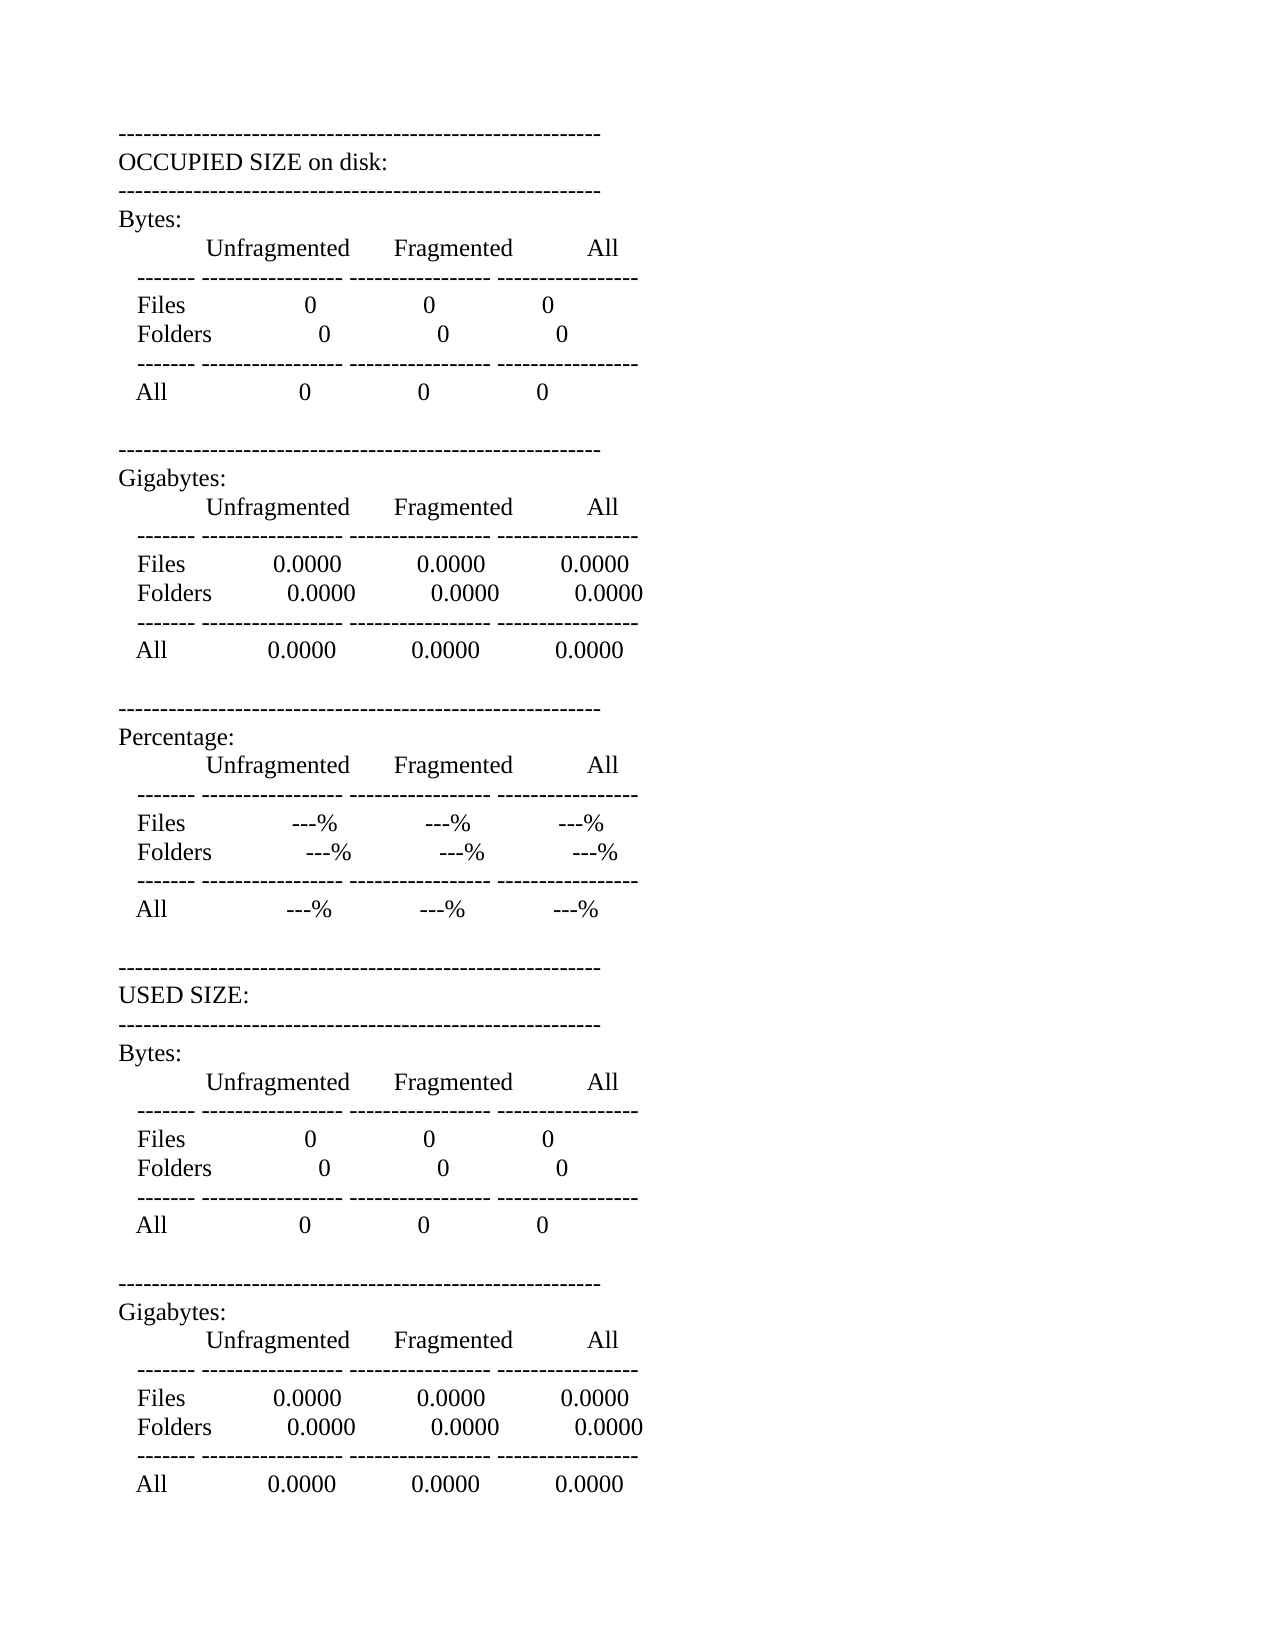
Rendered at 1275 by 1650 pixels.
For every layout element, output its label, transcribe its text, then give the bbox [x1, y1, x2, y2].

text ---------------------------------------------------------- [118, 693, 1157, 722]
text ------- ----------------- ----------------- ----------------- [118, 779, 1157, 808]
text ------- ----------------- ----------------- ----------------- [118, 1354, 1157, 1383]
text Files 0 0 0 [118, 1124, 1157, 1153]
text ---------------------------------------------------------- [118, 1009, 1157, 1038]
text ------- ----------------- ----------------- ----------------- [118, 262, 1157, 291]
text Folders 0.0000 0.0000 0.0000 [118, 1412, 1157, 1441]
text ---------------------------------------------------------- [118, 1268, 1157, 1297]
text Folders 0 0 0 [118, 1153, 1157, 1182]
text ------- ----------------- ----------------- ----------------- [118, 1182, 1157, 1211]
text ------- ----------------- ----------------- ----------------- [118, 521, 1157, 549]
text ------- ----------------- ----------------- ----------------- [118, 1441, 1157, 1469]
text Files 0 0 0 [118, 291, 1157, 319]
text Folders 0.0000 0.0000 0.0000 [118, 578, 1157, 607]
text ------- ----------------- ----------------- ----------------- [118, 1096, 1157, 1124]
text Files 0.0000 0.0000 0.0000 [118, 1383, 1157, 1412]
text Unfragmented Fragmented All [118, 1067, 1157, 1096]
text ---------------------------------------------------------- [118, 952, 1157, 981]
text Bytes: [118, 1038, 1157, 1067]
text Gigabytes: [118, 463, 1157, 492]
text Unfragmented Fragmented All [118, 492, 1157, 521]
text All 0.0000 0.0000 0.0000 [118, 1469, 1157, 1498]
text ------- ----------------- ----------------- ----------------- [118, 607, 1157, 636]
text All 0 0 0 [118, 1211, 1157, 1239]
text All 0 0 0 [118, 377, 1157, 406]
text ------- ----------------- ----------------- ----------------- [118, 866, 1157, 894]
text Files 0.0000 0.0000 0.0000 [118, 549, 1157, 578]
text Files ---% ---% ---% [118, 808, 1157, 837]
text Unfragmented Fragmented All [118, 1326, 1157, 1354]
text Folders 0 0 0 [118, 319, 1157, 348]
text Percentage: [118, 722, 1157, 751]
text ---------------------------------------------------------- [118, 118, 1157, 147]
text OCCUPIED SIZE on disk: [118, 147, 1157, 176]
text ------- ----------------- ----------------- ----------------- [118, 348, 1157, 377]
text ---------------------------------------------------------- [118, 434, 1157, 463]
text Unfragmented Fragmented All [118, 751, 1157, 779]
text All ---% ---% ---% [118, 894, 1157, 923]
text Gigabytes: [118, 1297, 1157, 1326]
text Folders ---% ---% ---% [118, 837, 1157, 866]
text ---------------------------------------------------------- [118, 176, 1157, 204]
text All 0.0000 0.0000 0.0000 [118, 636, 1157, 664]
text Unfragmented Fragmented All [118, 233, 1157, 262]
text USED SIZE: [118, 981, 1157, 1009]
text Bytes: [118, 204, 1157, 233]
